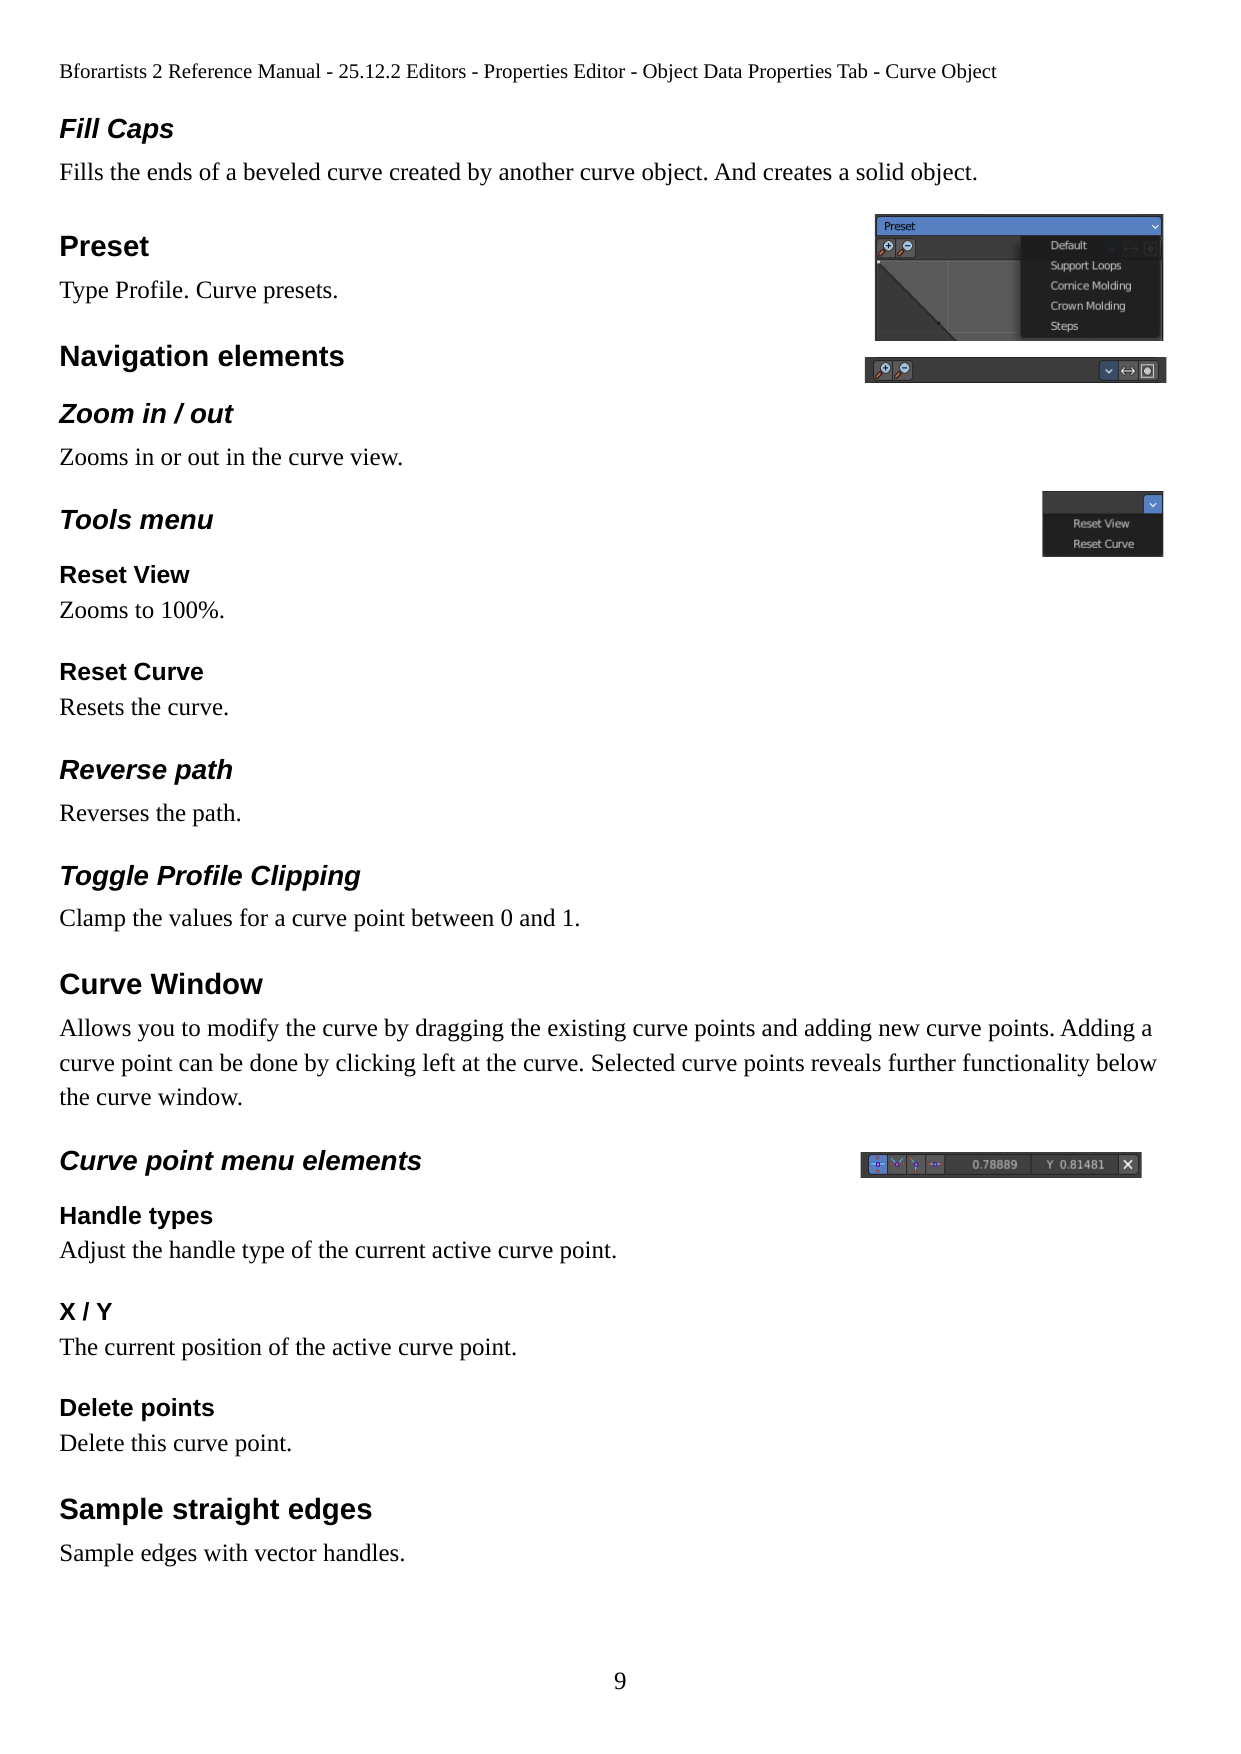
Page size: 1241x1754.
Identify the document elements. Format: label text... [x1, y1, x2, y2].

text Delete this curve point. [59, 1428, 1181, 1457]
text Type Profile. Curve presets. [59, 275, 874, 304]
text Adjust the handle type of the current active curve point. [59, 1236, 1181, 1264]
picture [874, 214, 1164, 341]
subtitle Preset [59, 229, 874, 263]
text Zooms in or out in the curve view. [59, 442, 1181, 471]
subtitle Delete points [59, 1393, 1181, 1422]
subtitle Toggle Profile Clipping [59, 859, 1181, 891]
subtitle Fill Caps [59, 113, 1181, 144]
text Sample edges with vector handles. [59, 1538, 1181, 1567]
text Zooms to 100%. [59, 595, 1181, 624]
subtitle Reset Curve [59, 657, 1181, 685]
text Allows you to modify the curve by dragging the existing curve points and adding new curve points. Adding a curve point can be done by clicking left at the curve. Selected curve points reveals further functionality below the curve window. [59, 1013, 1181, 1111]
picture [864, 357, 1167, 383]
subtitle Zoom in / out [59, 398, 1181, 429]
subtitle [1164, 504, 1181, 536]
subtitle Curve Window [59, 967, 1181, 1001]
picture [860, 1152, 1142, 1178]
text Reverses the path. [59, 798, 1181, 826]
subtitle Reset View [59, 561, 1181, 589]
picture [1042, 491, 1164, 557]
subtitle Handle types [59, 1201, 1181, 1229]
subtitle Reverse path [59, 753, 1181, 785]
text Fills the ends of a beveled curve created by another curve object. And creates a solid object. [59, 157, 1181, 186]
subtitle Tools menu [59, 504, 1042, 536]
subtitle [1164, 229, 1181, 263]
text Resets the curve. [59, 692, 1181, 720]
subtitle Curve point menu elements [59, 1144, 1181, 1176]
subtitle X / Y [59, 1297, 1181, 1326]
subtitle Sample straight edges [59, 1492, 1181, 1526]
subtitle Navigation elements [59, 339, 1181, 373]
text The current position of the active curve point. [59, 1332, 1181, 1361]
text Clamp the values for a curve point between 0 and 1. [59, 903, 1181, 932]
